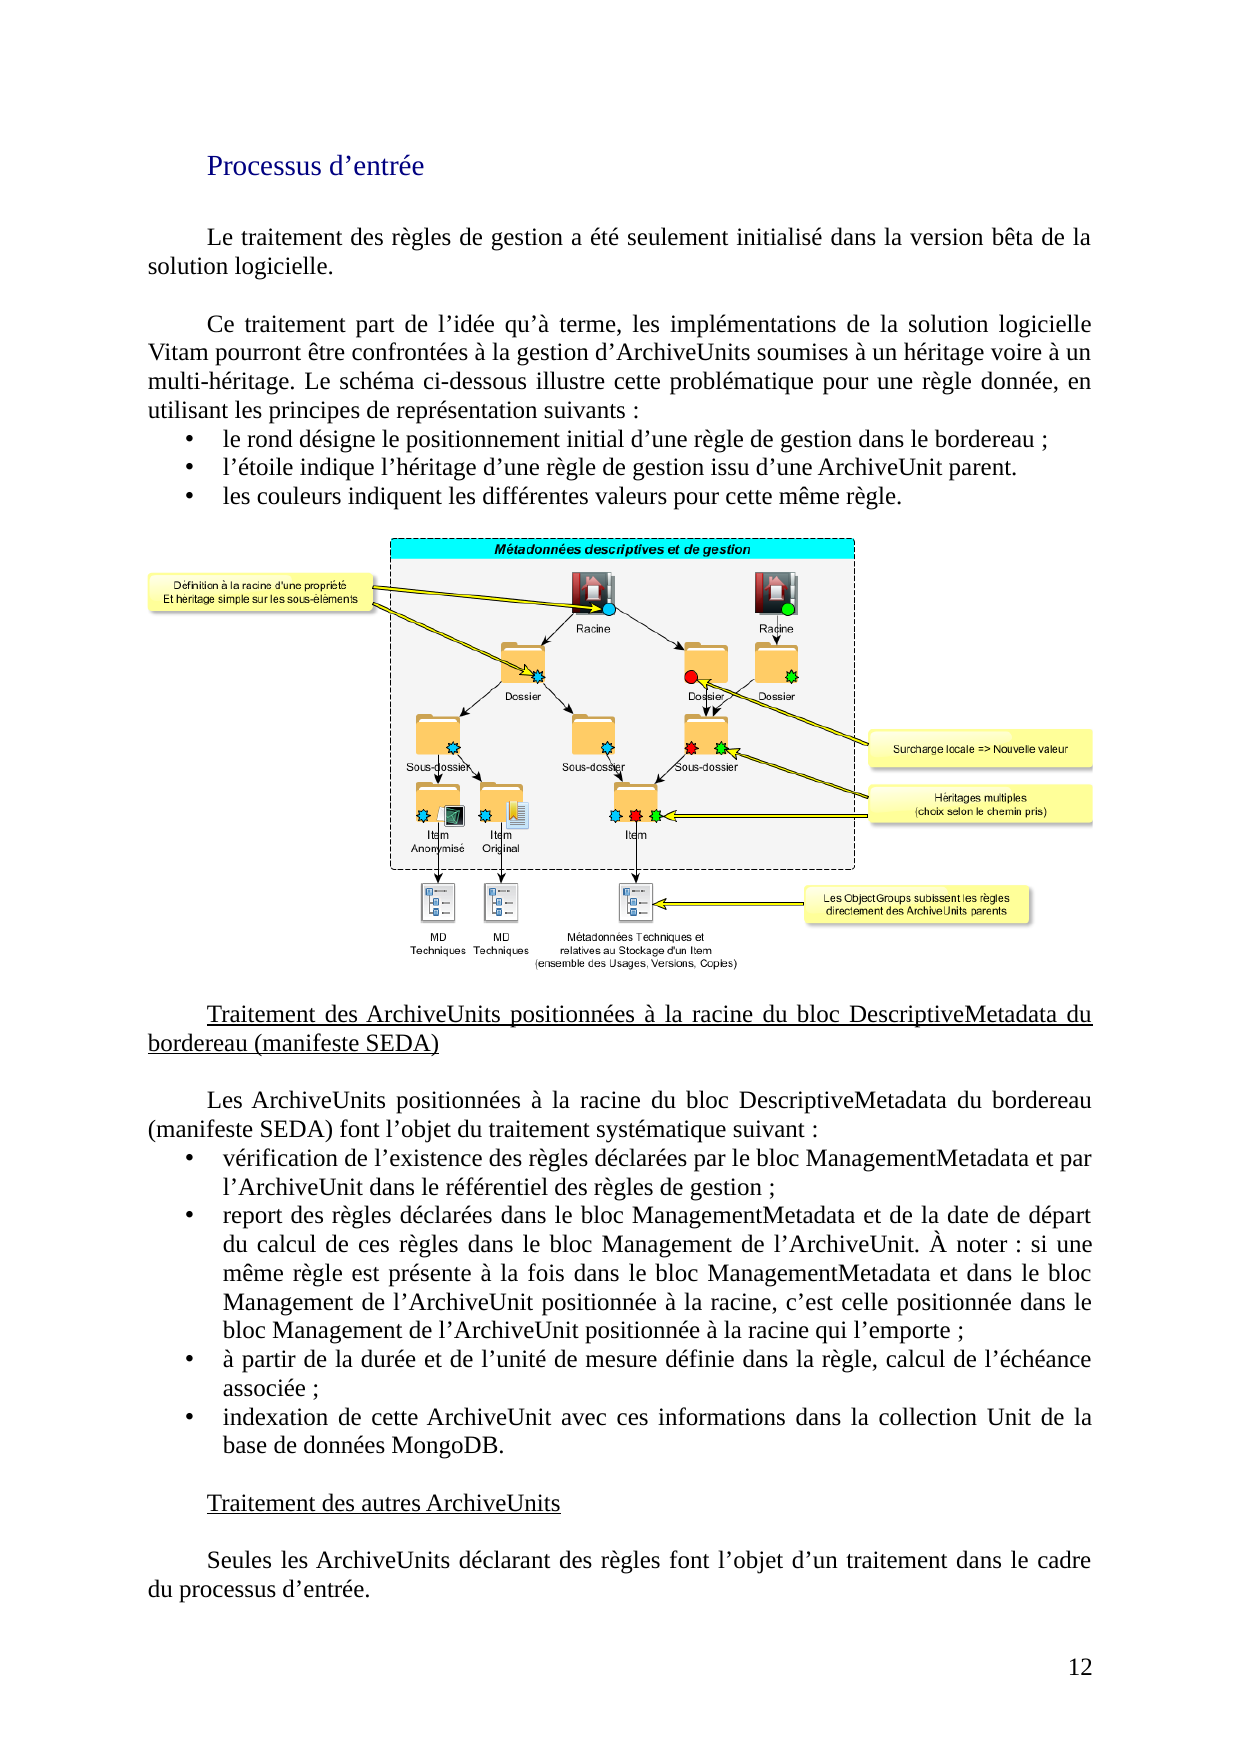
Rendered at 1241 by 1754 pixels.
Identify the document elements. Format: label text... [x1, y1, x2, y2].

text Le traitement des règles de gestion a été seulement initialisé dans la version bêta de la solution logicielle. [148, 222, 1093, 280]
list l’étoile indique l’héritage d’une règle de gestion issu d’une ArchiveUnit parent. [185, 452, 1093, 481]
list indexation de cette ArchiveUnit avec ces informations dans la collection Unit de la base de données MongoDB. [185, 1402, 1093, 1459]
text Traitement des autres ArchiveUnits [148, 1488, 1093, 1517]
list à partir de la durée et de l’unité de mesure définie dans la règle, calcul de l’échéance associée ; [185, 1344, 1093, 1402]
text Traitement des ArchiveUnits positionnées à la racine du bloc DescriptiveMetadata du bordereau (manifeste SEDA) [148, 999, 1093, 1057]
text Ce traitement part de l’idée qu’à terme, les implémentations de la solution logicielle Vitam pourront être confrontées à la gestion d’ArchiveUnits soumises à un héritage voire à un multi-héritage. Le schéma ci-dessous illustre cette problématique pour une règle donnée, en utilisant les principes de représentation suivants : [148, 309, 1093, 424]
text Seules les ArchiveUnits déclarant des règles font l’objet d’un traitement dans le cadre du processus d’entrée. [148, 1546, 1093, 1603]
text Les ArchiveUnits positionnées à la racine du bloc DescriptiveMetadata du bordereau (manifeste SEDA) font l’objet du traitement systématique suivant : [148, 1086, 1093, 1143]
list les couleurs indiquent les différentes valeurs pour cette même règle. [185, 481, 1093, 510]
picture [147, 538, 1093, 971]
subtitle Processus d’entrée [148, 148, 1093, 181]
list vérification de l’existence des règles déclarées par le bloc ManagementMetadata et par l’ArchiveUnit dans le référentiel des règles de gestion ; [185, 1143, 1093, 1201]
list le rond désigne le positionnement initial d’une règle de gestion dans le bordereau ; [185, 424, 1093, 452]
list report des règles déclarées dans le bloc ManagementMetadata et de la date de départ du calcul de ces règles dans le bloc Management de l’ArchiveUnit. À noter : si une même règle est présente à la fois dans le bloc ManagementMetadata et dans le bloc Management de l’ArchiveUnit positionnée à la racine, c’est celle positionnée dans le bloc Management de l’ArchiveUnit positionnée à la racine qui l’emporte ; [185, 1201, 1093, 1344]
